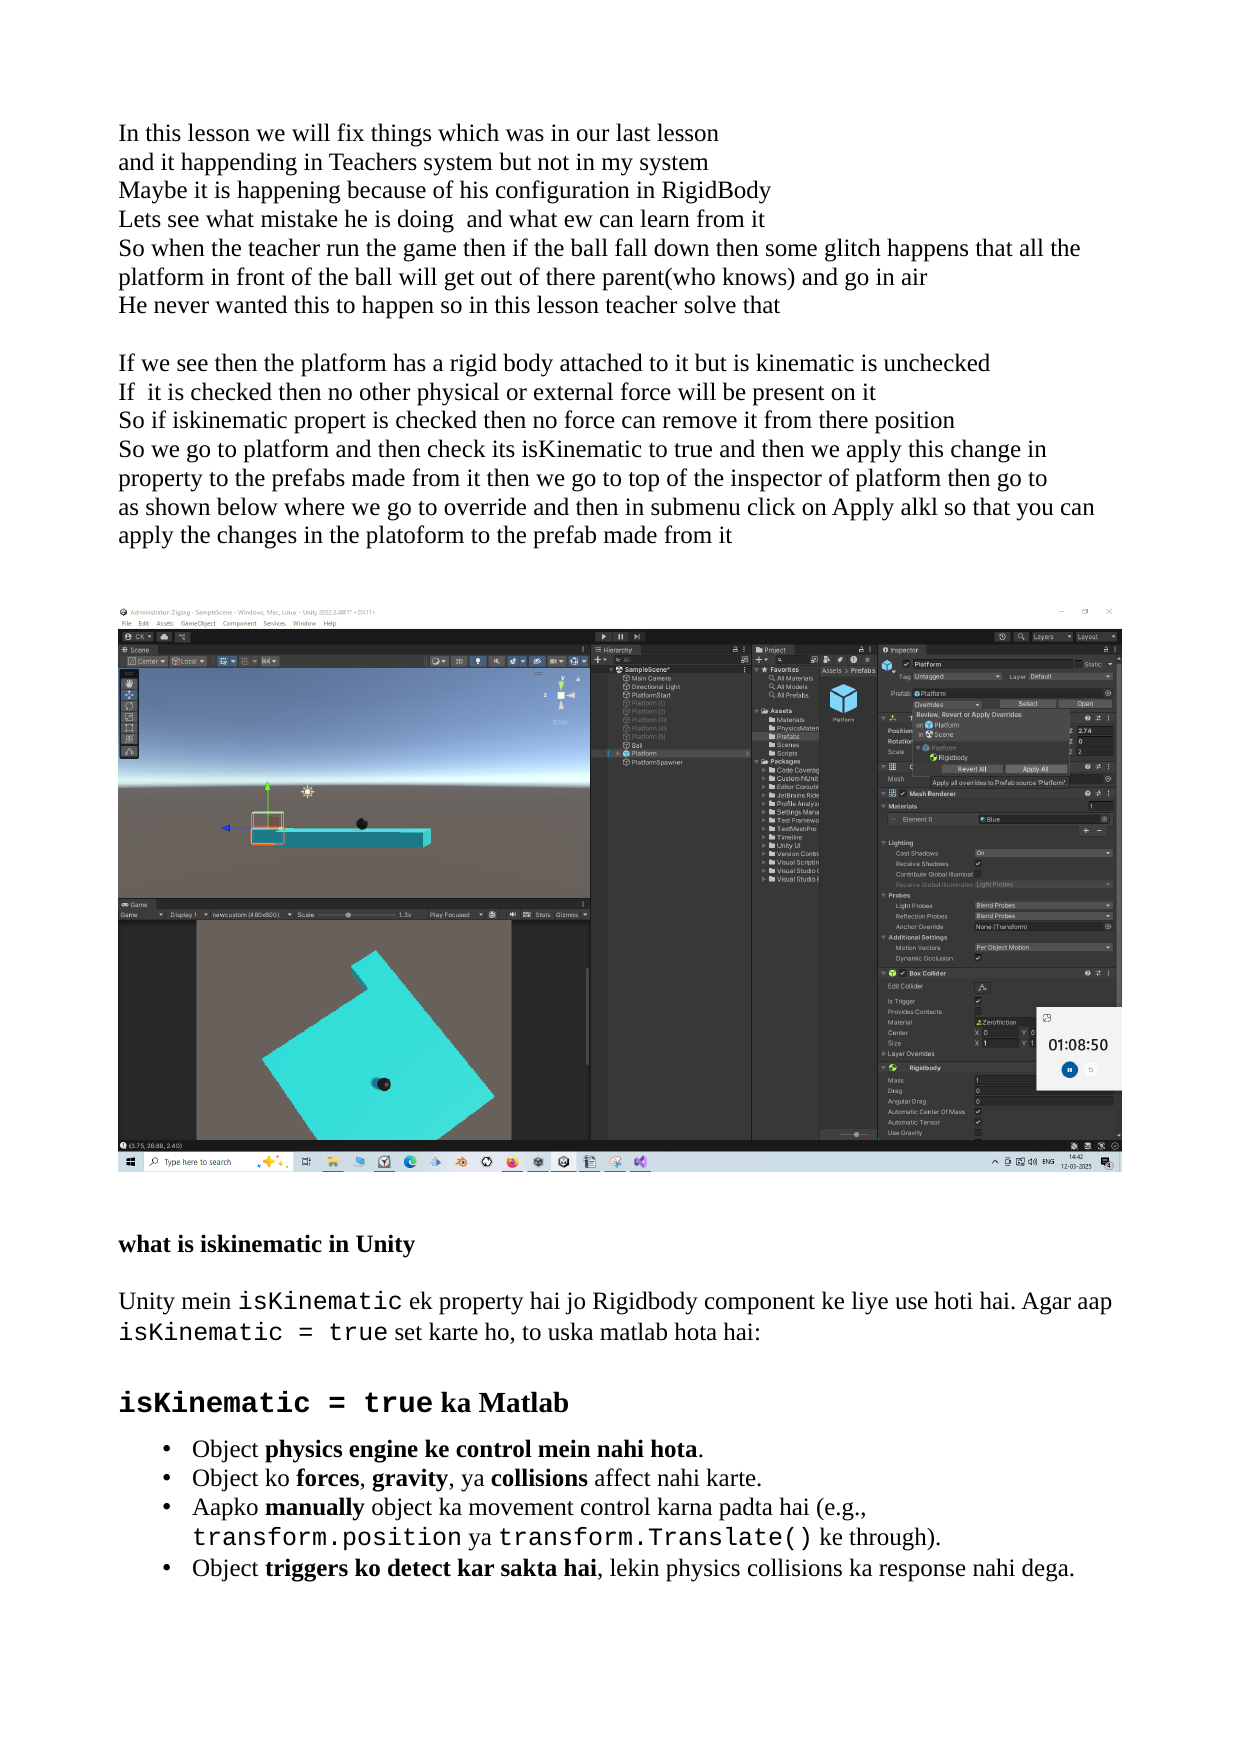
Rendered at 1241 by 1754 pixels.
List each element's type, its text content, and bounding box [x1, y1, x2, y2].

text Maybe it is happening because of his configuration in RigidBody [118, 176, 1122, 204]
text If we see then the platform has a rigid body attached to it but is kinematic is unchecked [118, 348, 1122, 377]
text So we go to platform and then check its isKinematic to true and then we apply this change in property to the prefabs made from it then we go to top of the inspector of platform then go to [118, 434, 1122, 492]
text So when the teacher run the game then if the ball fall down then some glitch happens that all the platform in front of the ball will get out of there parent(who knows) and go in air [118, 233, 1122, 291]
text In this lesson we will fix things which was in our last lesson [118, 118, 1122, 147]
text what is iskinematic in Unity [118, 1229, 1122, 1258]
text and it happending in Teachers system but not in my system [118, 147, 1122, 176]
text He never wanted this to happen so in this lesson teacher solve that [118, 291, 1122, 319]
list Object triggers ko detect kar sakta hai, lekin physics collisions ka response nahi dega. [162, 1553, 1122, 1582]
picture [118, 606, 1122, 1172]
text as shown below where we go to override and then in submenu click on Apply alkl so that you can apply the changes in the platoform to the prefab made from it [118, 492, 1122, 549]
text If it is checked then no other physical or external force will be present on it [118, 377, 1122, 406]
list Object physics engine ke control mein nahi hota. [162, 1434, 1122, 1463]
text Unity mein isKinematic ek property hai jo Rigidbody component ke liye use hoti hai. Agar aap isKinematic = true set karte ho, to uska matlab hota hai: [118, 1286, 1122, 1348]
text Lets see what mistake he is doing and what ew can learn from it [118, 204, 1122, 233]
list Object ko forces, gravity, ya collisions affect nahi karte. [162, 1463, 1122, 1492]
list Aapko manually object ka movement control karna padta hai (e.g., transform.position ya transform.Translate() ke through). [162, 1492, 1122, 1553]
text So if iskinematic propert is checked then no force can remove it from there position [118, 406, 1122, 434]
subtitle isKinematic = true ka Matlab [118, 1386, 1122, 1422]
